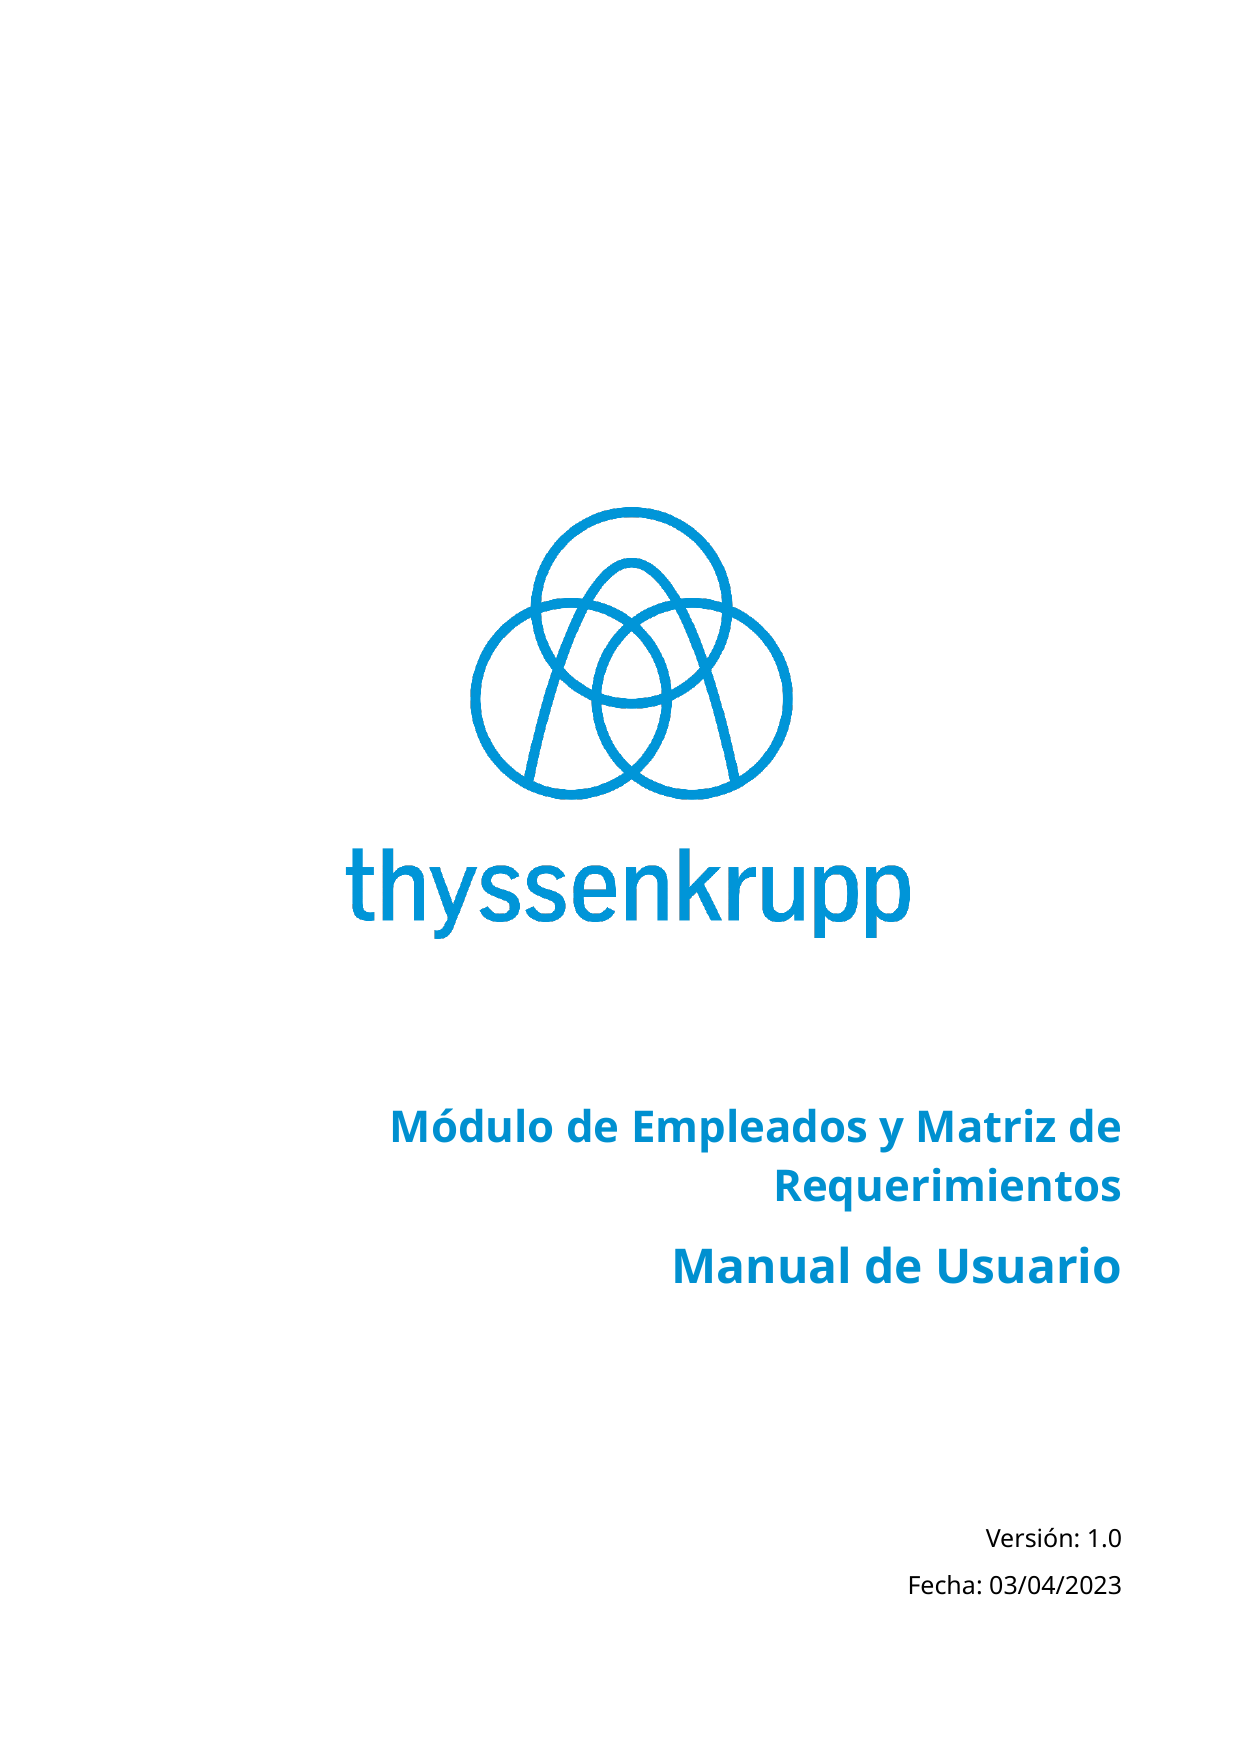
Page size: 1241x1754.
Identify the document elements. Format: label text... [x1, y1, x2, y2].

text Módulo de Empleados y Matriz de Requerimientos [118, 1095, 1122, 1214]
text Fecha: 03/04/2023 [118, 1567, 1122, 1601]
text Manual de Usuario [118, 1232, 1122, 1297]
text Versión: 1.0 [118, 1521, 1122, 1555]
